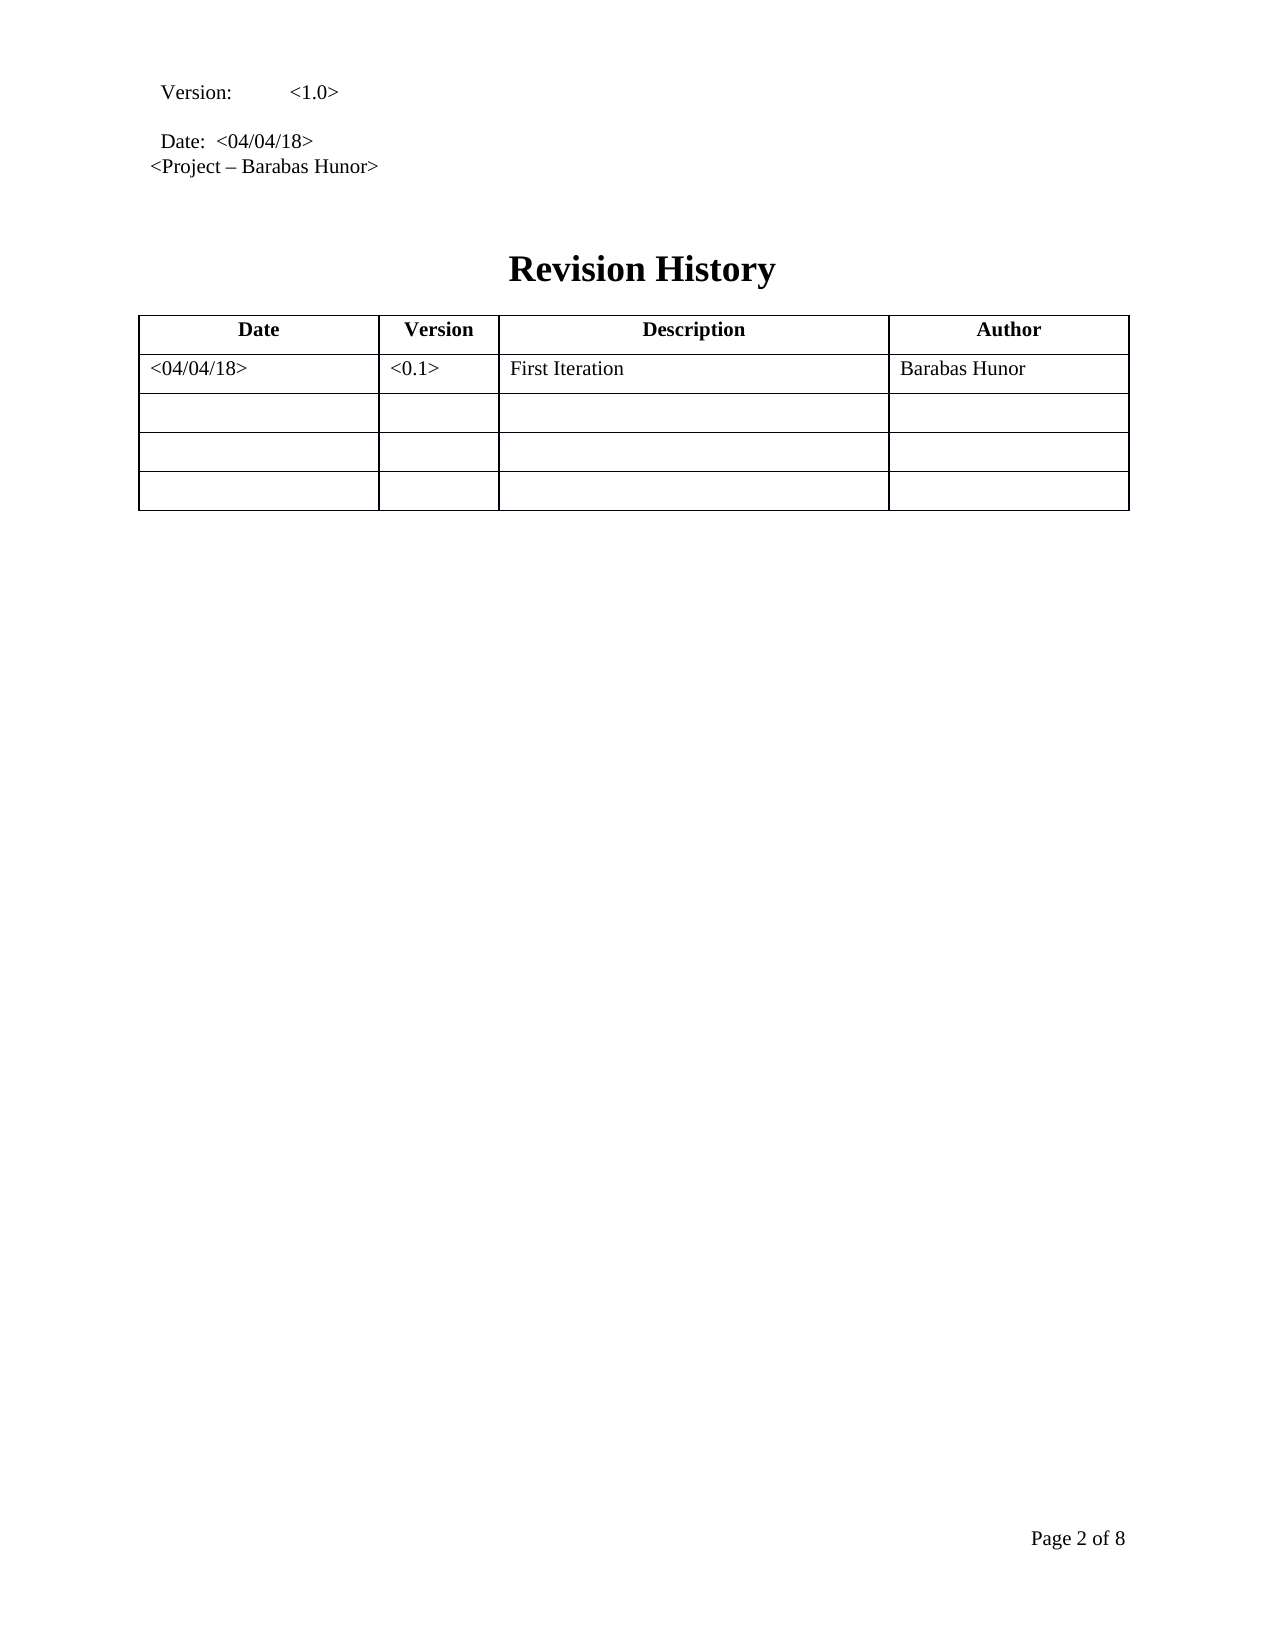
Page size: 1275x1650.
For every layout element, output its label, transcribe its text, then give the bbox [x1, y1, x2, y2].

table_header Version [380, 316, 498, 353]
table_cell [500, 433, 888, 471]
table_cell [500, 394, 888, 432]
table_cell <04/04/18> [140, 355, 378, 393]
table_cell [890, 394, 1128, 432]
table_cell [140, 472, 378, 510]
table_cell [380, 433, 498, 471]
title Revision History [150, 246, 1125, 289]
table_header Date [140, 316, 378, 353]
table_cell [380, 394, 498, 432]
table_header Description [500, 316, 888, 353]
table_cell [380, 472, 498, 510]
table_header Author [890, 316, 1128, 353]
table_cell [890, 433, 1128, 471]
table_cell <0.1> [380, 355, 498, 393]
table_cell [890, 472, 1128, 510]
table_cell First Iteration [500, 355, 888, 393]
table_cell [140, 394, 378, 432]
table_cell [500, 472, 888, 510]
table_cell [140, 433, 378, 471]
table_cell Barabas Hunor [890, 355, 1128, 393]
